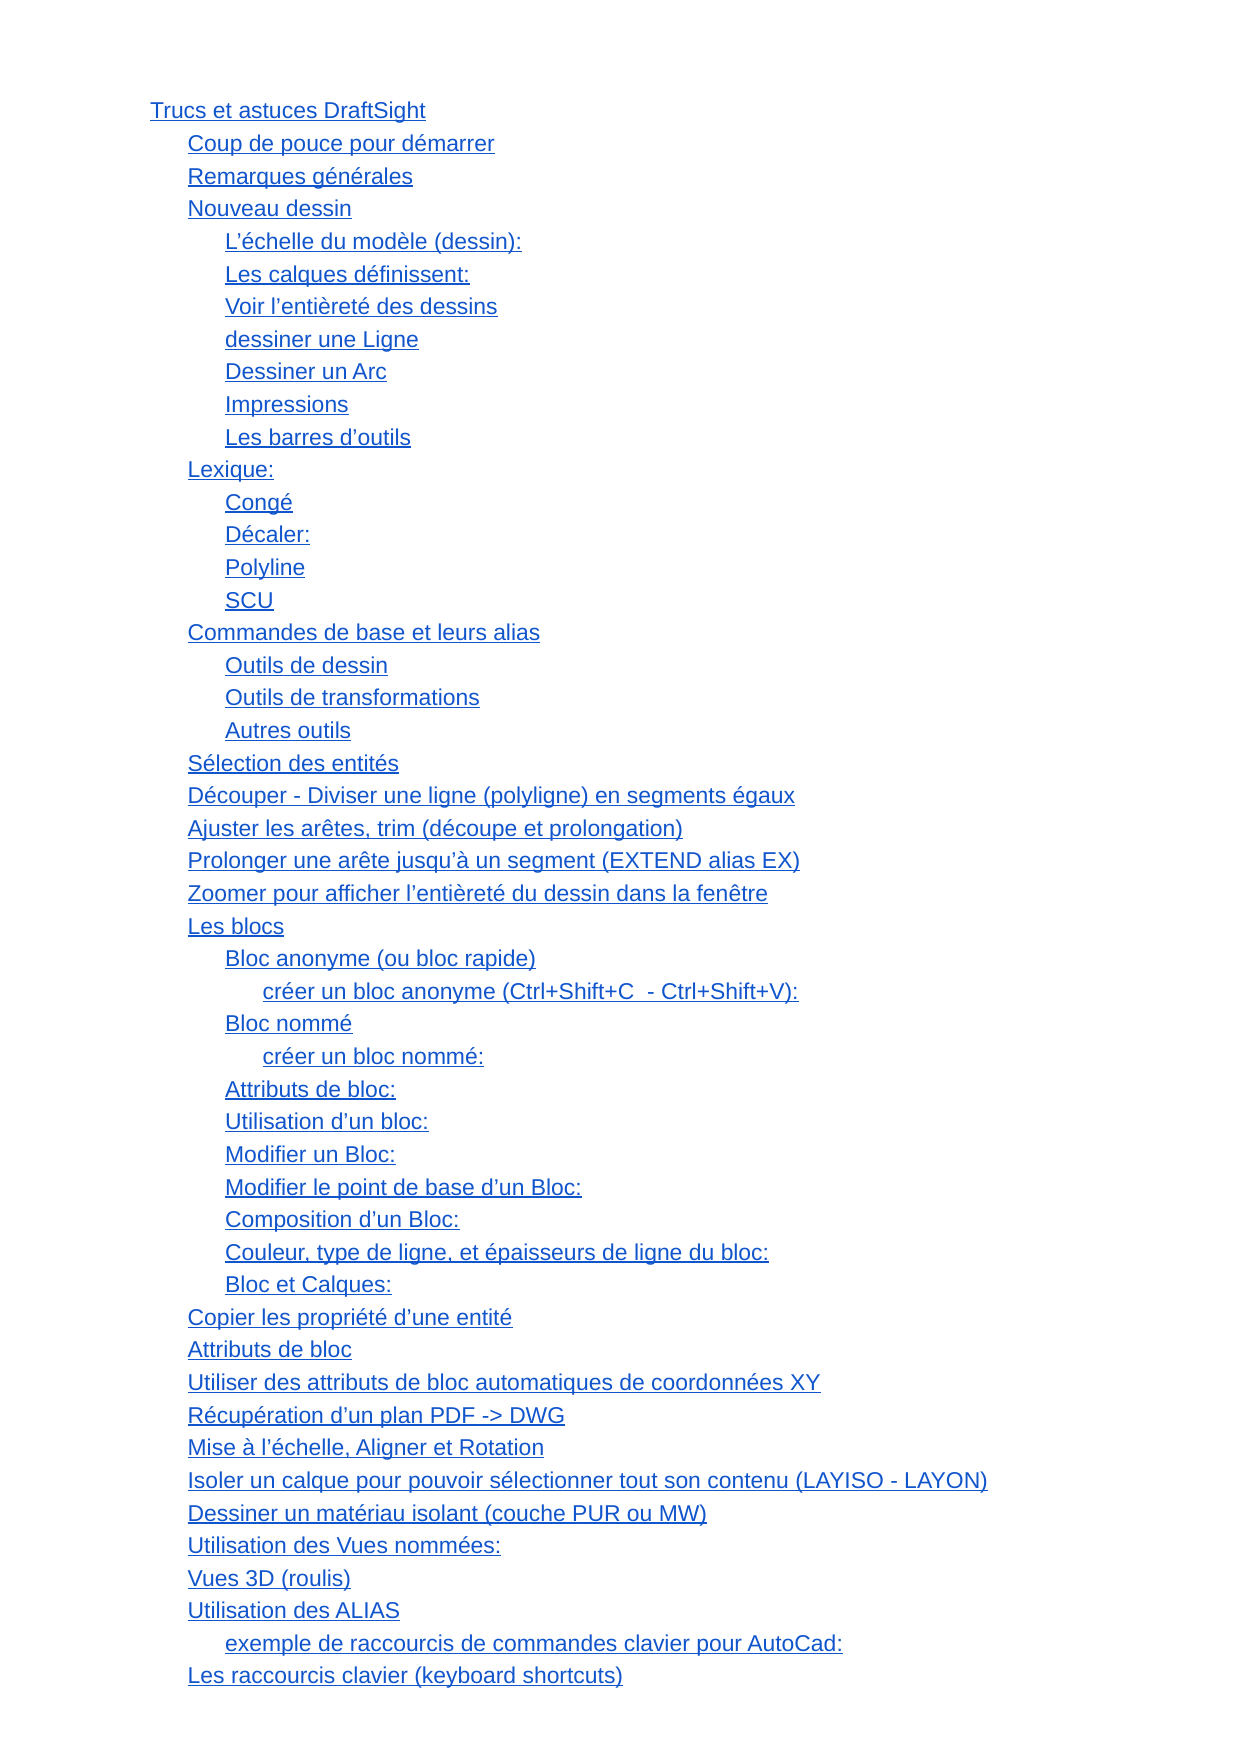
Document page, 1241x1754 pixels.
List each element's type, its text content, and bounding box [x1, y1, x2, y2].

text Polyline [225, 554, 1181, 580]
text Modifier un Bloc: [225, 1141, 1181, 1167]
text Coup de pouce pour démarrer [187, 130, 1181, 156]
text L’échelle du modèle (dessin): [225, 228, 1181, 254]
text Bloc anonyme (ou bloc rapide) [225, 945, 1181, 972]
text Les raccourcis clavier (keyboard shortcuts) [187, 1662, 1181, 1689]
text Utilisation d’un bloc: [225, 1108, 1181, 1134]
text Copier les propriété d’une entité [187, 1304, 1181, 1330]
text Remarques générales [187, 163, 1181, 189]
text Zoomer pour afficher l’entièreté du dessin dans la fenêtre [187, 880, 1181, 906]
text créer un bloc anonyme (Ctrl+Shift+C - Ctrl+Shift+V): [262, 978, 1181, 1004]
text Ajuster les arêtes, trim (découpe et prolongation) [187, 815, 1181, 841]
text Congé [225, 489, 1181, 515]
text Autres outils [225, 717, 1181, 743]
text Les calques définissent: [225, 261, 1181, 287]
text Vues 3D (roulis) [187, 1565, 1181, 1591]
text Dessiner un Arc [225, 358, 1181, 385]
text dessiner une Ligne [225, 326, 1181, 352]
text Sélection des entités [187, 749, 1181, 776]
text Attributs de bloc: [225, 1076, 1181, 1102]
text Modifier le point de base d’un Bloc: [225, 1173, 1181, 1200]
text SCU [225, 587, 1181, 613]
text Décaler: [225, 521, 1181, 548]
text créer un bloc nommé: [262, 1043, 1181, 1069]
text Composition d’un Bloc: [225, 1206, 1181, 1232]
text Les barres d’outils [225, 423, 1181, 450]
text Dessiner un matériau isolant (couche PUR ou MW) [187, 1499, 1181, 1526]
text Nouveau dessin [187, 195, 1181, 222]
text Utilisation des Vues nommées: [187, 1532, 1181, 1558]
text Mise à l’échelle, Aligner et Rotation [187, 1434, 1181, 1461]
text Couleur, type de ligne, et épaisseurs de ligne du bloc: [225, 1239, 1181, 1265]
text Voir l’entièreté des dessins [225, 293, 1181, 319]
text exemple de raccourcis de commandes clavier pour AutoCad: [225, 1630, 1181, 1656]
text Attributs de bloc [187, 1336, 1181, 1363]
text Bloc et Calques: [225, 1271, 1181, 1298]
text Les blocs [187, 913, 1181, 939]
text Utilisation des ALIAS [187, 1597, 1181, 1624]
text Utiliser des attributs de bloc automatiques de coordonnées XY [187, 1369, 1181, 1395]
text Récupération d’un plan PDF -> DWG [187, 1402, 1181, 1428]
text Commandes de base et leurs alias [187, 619, 1181, 646]
text Trucs et astuces DraftSight [150, 97, 1181, 124]
text Impressions [225, 391, 1181, 417]
text Isoler un calque pour pouvoir sélectionner tout son contenu (LAYISO - LAYON) [187, 1467, 1181, 1493]
text Bloc nommé [225, 1010, 1181, 1037]
text Découper - Diviser une ligne (polyligne) en segments égaux [187, 782, 1181, 808]
text Outils de dessin [225, 652, 1181, 678]
text Prolonger une arête jusqu’à un segment (EXTEND alias EX) [187, 847, 1181, 874]
text Outils de transformations [225, 684, 1181, 711]
text Lexique: [187, 456, 1181, 482]
